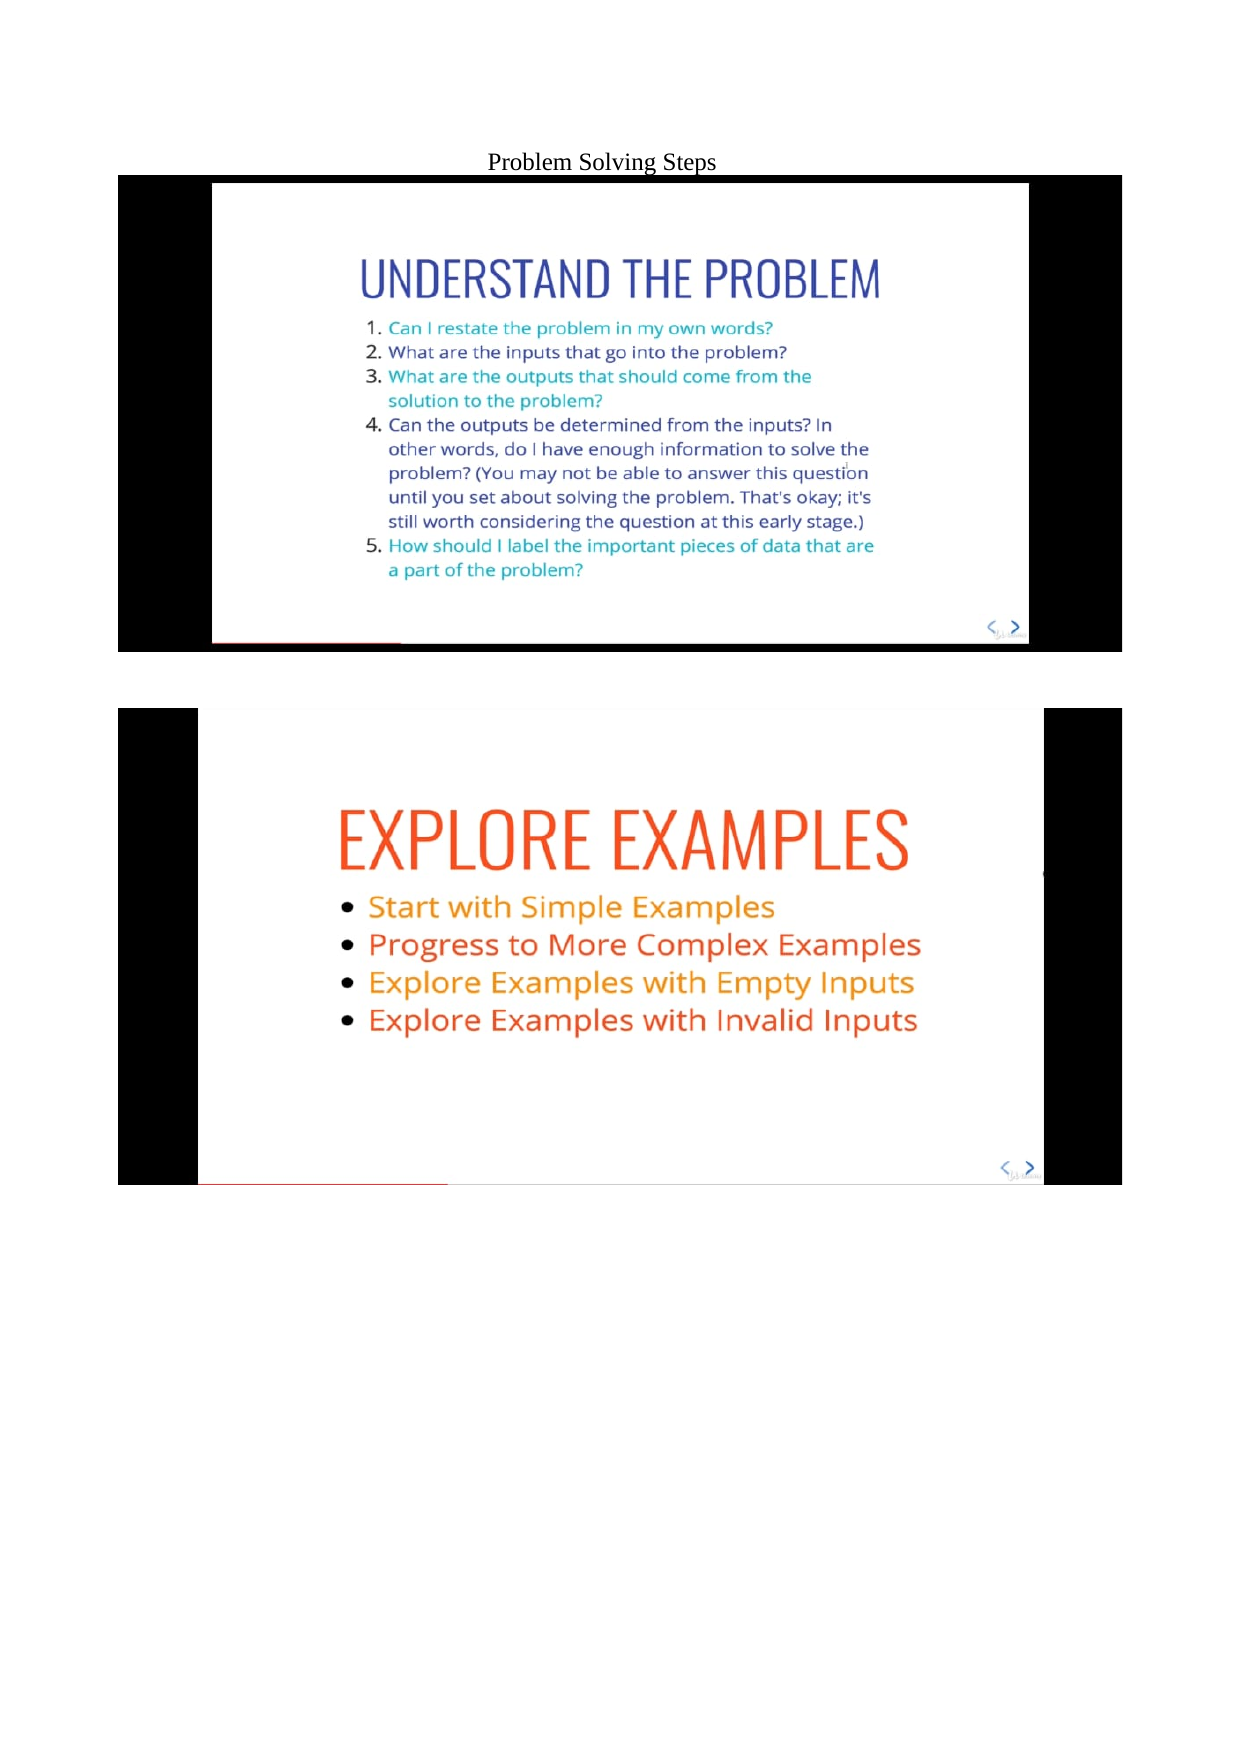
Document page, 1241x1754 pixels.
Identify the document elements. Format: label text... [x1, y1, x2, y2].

picture [118, 708, 1123, 1185]
picture [118, 175, 1123, 652]
text Problem Solving Steps [118, 147, 1122, 175]
